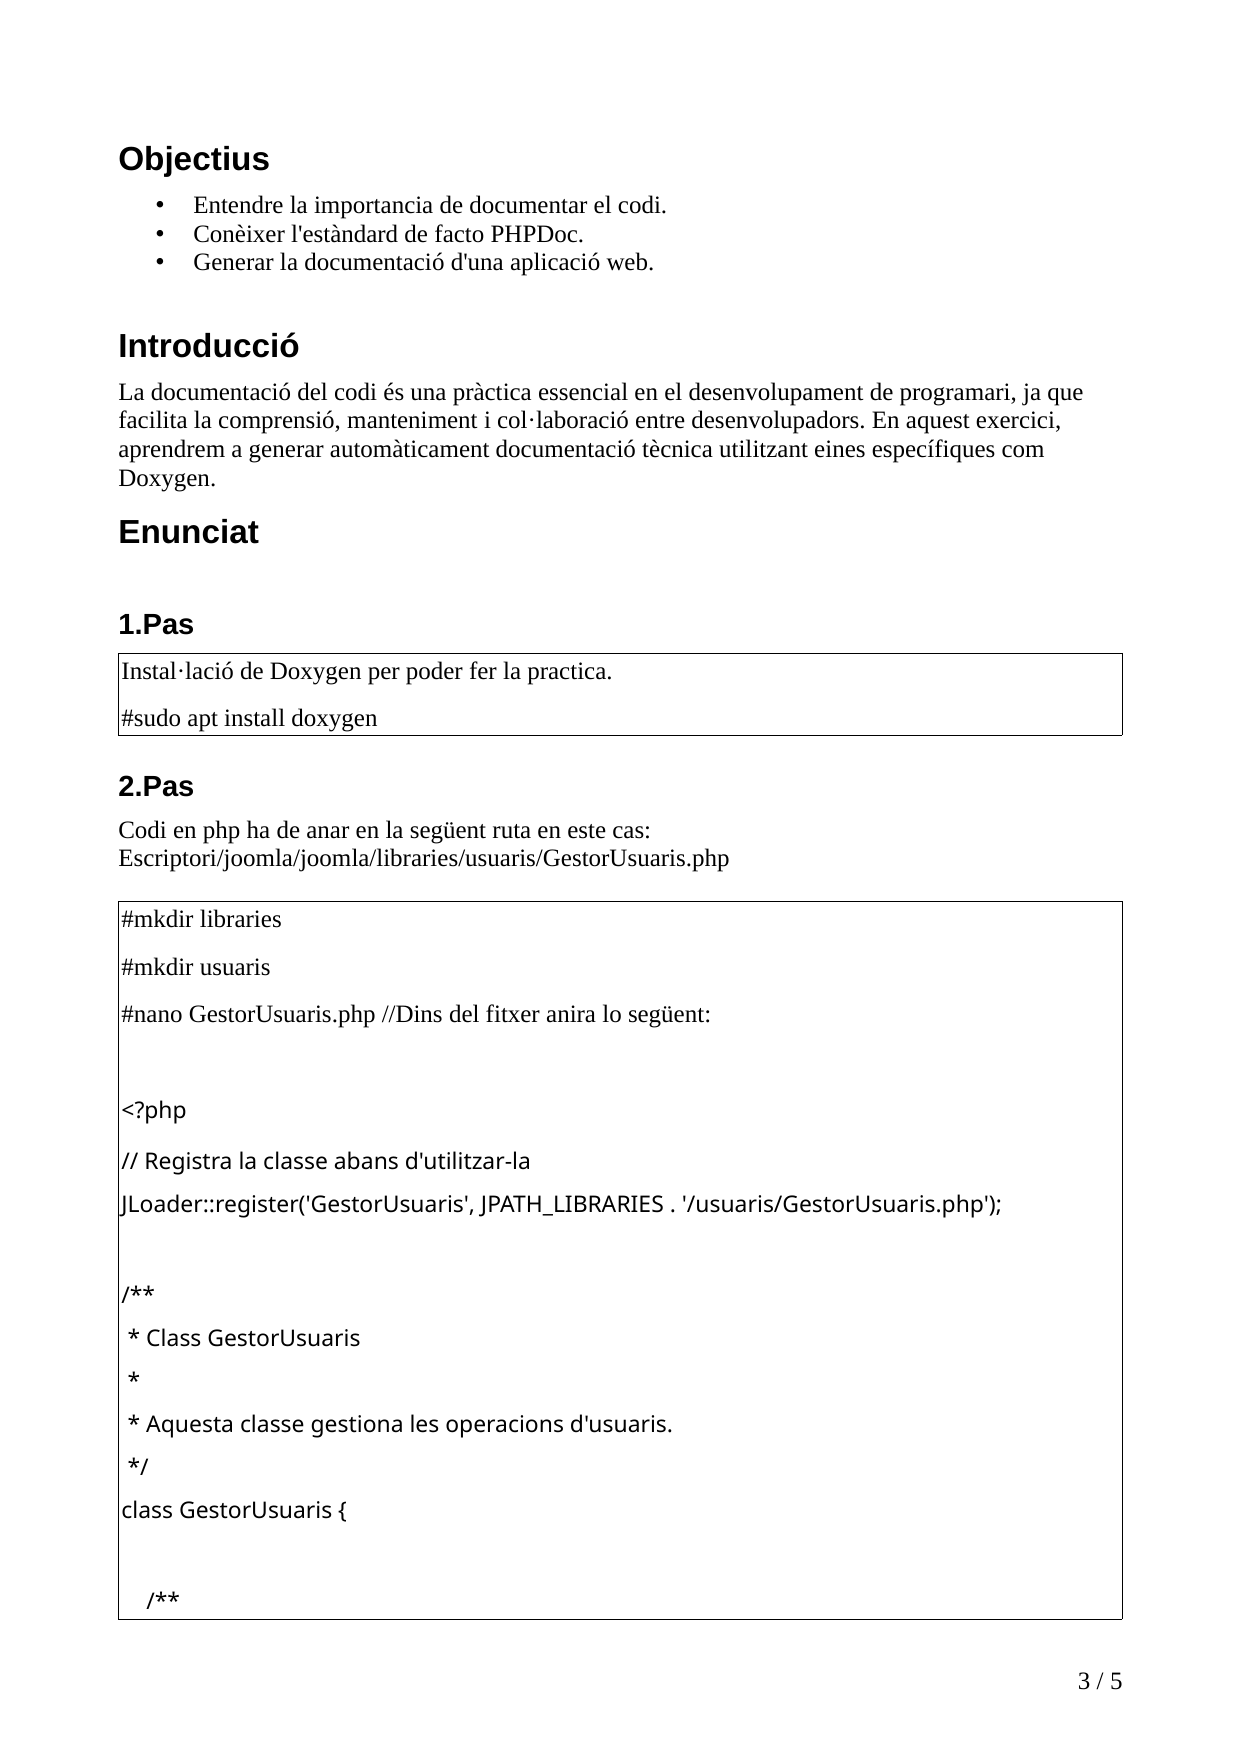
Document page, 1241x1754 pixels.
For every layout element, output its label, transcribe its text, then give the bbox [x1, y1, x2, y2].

subtitle 2.Pas [118, 769, 1122, 802]
text /** [119, 1582, 1122, 1619]
text #mkdir usuaris [119, 948, 1122, 980]
text * Class GestorUsuaris [119, 1319, 1122, 1353]
text La documentació del codi és una pràctica essencial en el desenvolupament de programari, ja que facilita la comprensió, manteniment i col·laboració entre desenvolupadors. En aquest exercici, aprendrem a generar automàticament documentació tècnica utilitzant eines específiques com Doxygen. [118, 377, 1122, 492]
subtitle Introducció [118, 326, 1122, 364]
list Generar la documentació d'una aplicació web. [156, 247, 1122, 276]
text <?php [119, 1091, 1122, 1126]
subtitle Objectius [118, 139, 1122, 177]
text class GestorUsuaris { [119, 1491, 1122, 1526]
text Instal·lació de Doxygen per poder fer la practica. [119, 654, 1122, 684]
text // Registra la classe abans d'utilitzar-la [119, 1142, 1122, 1176]
text * Aquesta classe gestiona les operacions d'usuaris. [119, 1405, 1122, 1439]
text #sudo apt install doxygen [119, 700, 1122, 735]
subtitle 1.Pas [118, 607, 1122, 640]
text */ [119, 1448, 1122, 1482]
subtitle Enunciat [118, 512, 1122, 551]
text #nano GestorUsuaris.php //Dins del fitxer anira lo següent: [119, 996, 1122, 1028]
text Codi en php ha de anar en la següent ruta en este cas: Escriptori/joomla/joomla/libraries/usuaris/GestorUsuaris.php [118, 815, 1122, 872]
list Entendre la importancia de documentar el codi. [156, 190, 1122, 219]
list Conèixer l'estàndard de facto PHPDoc. [156, 219, 1122, 247]
text * [119, 1362, 1122, 1396]
text JLoader::register('GestorUsuaris', JPATH_LIBRARIES . '/usuaris/GestorUsuaris.php'); [119, 1185, 1122, 1219]
text /** [119, 1276, 1122, 1310]
text #mkdir libraries [119, 902, 1122, 933]
